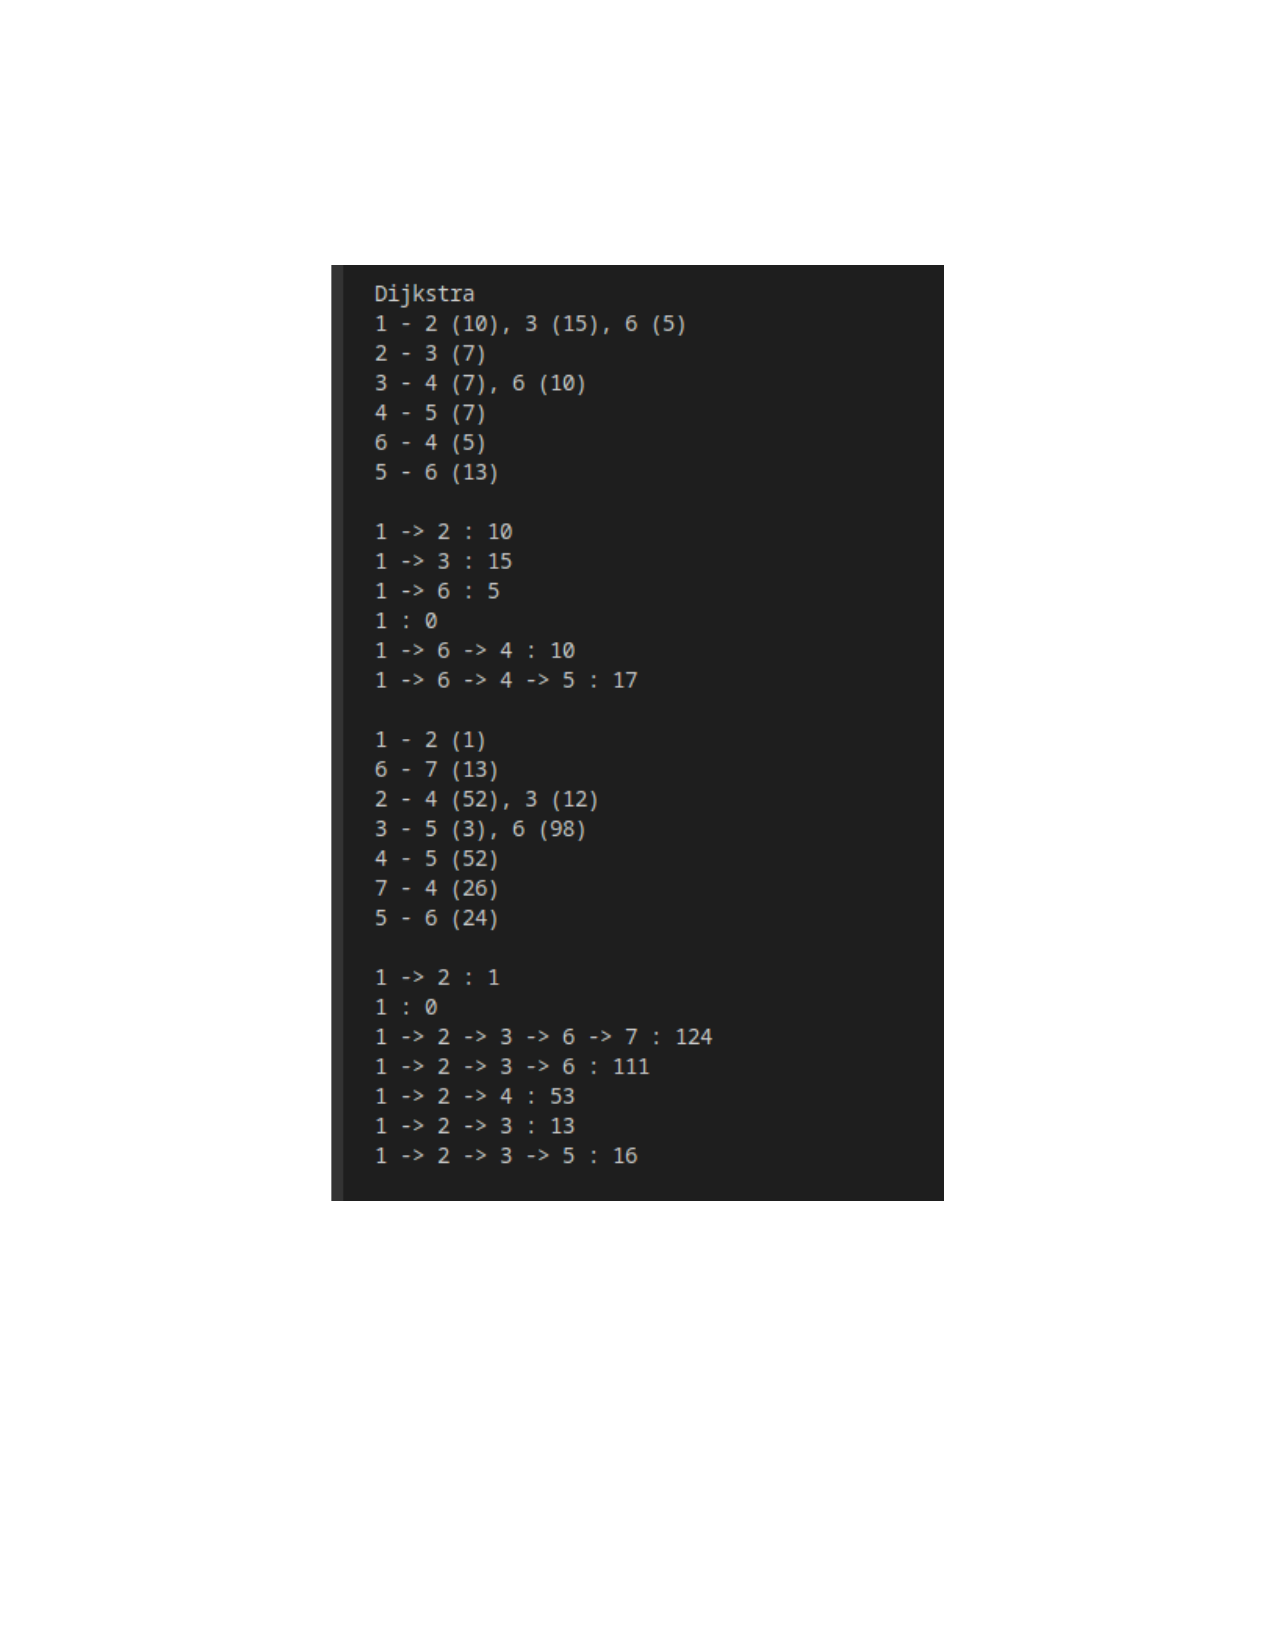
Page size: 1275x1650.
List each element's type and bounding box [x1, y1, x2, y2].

picture [331, 265, 944, 1201]
